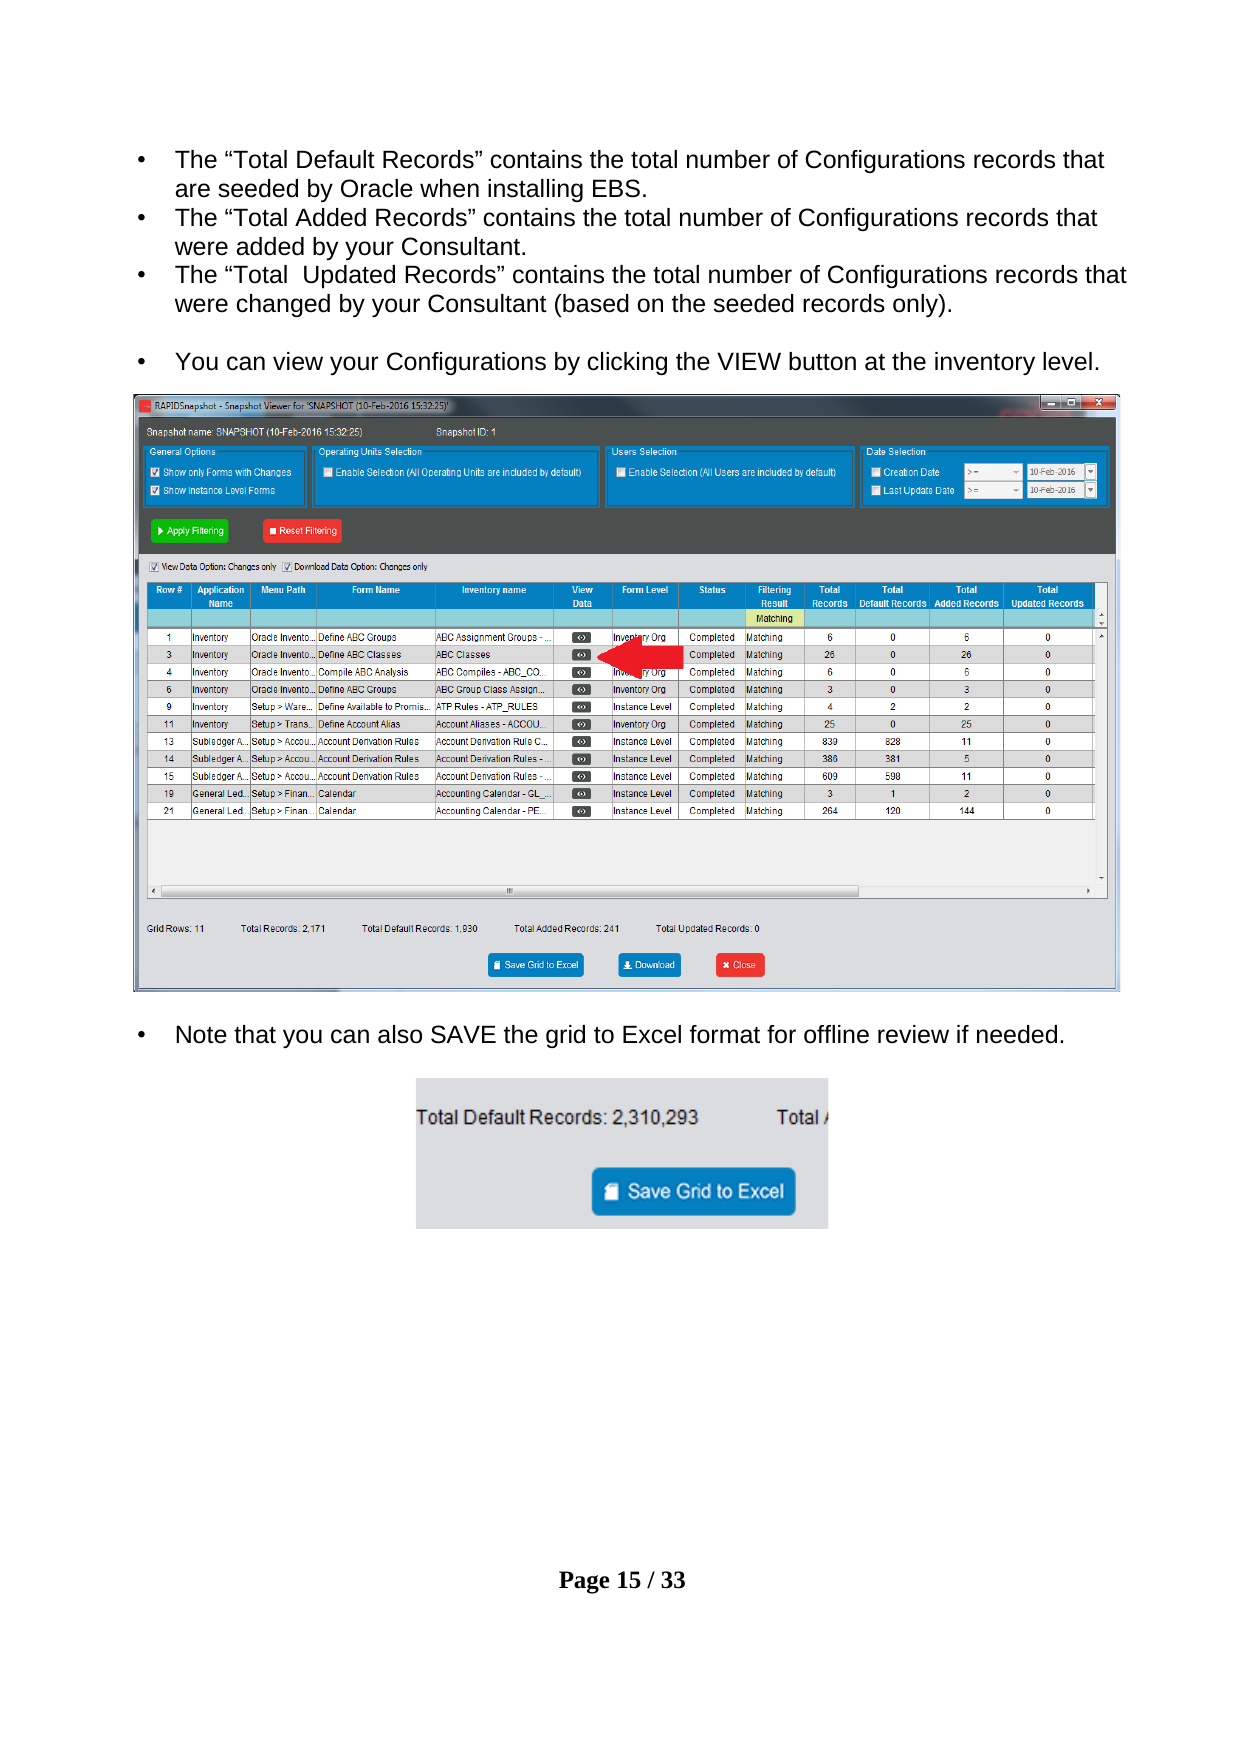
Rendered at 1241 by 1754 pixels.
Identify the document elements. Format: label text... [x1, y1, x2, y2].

list You can view your Configurations by clicking the VIEW button at the inventory level. [137, 347, 1144, 376]
list Note that you can also SAVE the grid to Excel format for offline review if needed. [137, 1021, 1144, 1049]
list The “Total Added Records” contains the total number of Configurations records that were added by your Consultant. [137, 203, 1144, 261]
list The “Total Default Records” contains the total number of Configurations records that are seeded by Oracle when installing EBS. [137, 145, 1144, 203]
list The “Total Updated Records” contains the total number of Configurations records that were changed by your Consultant (based on the seeded records only). [137, 261, 1144, 318]
